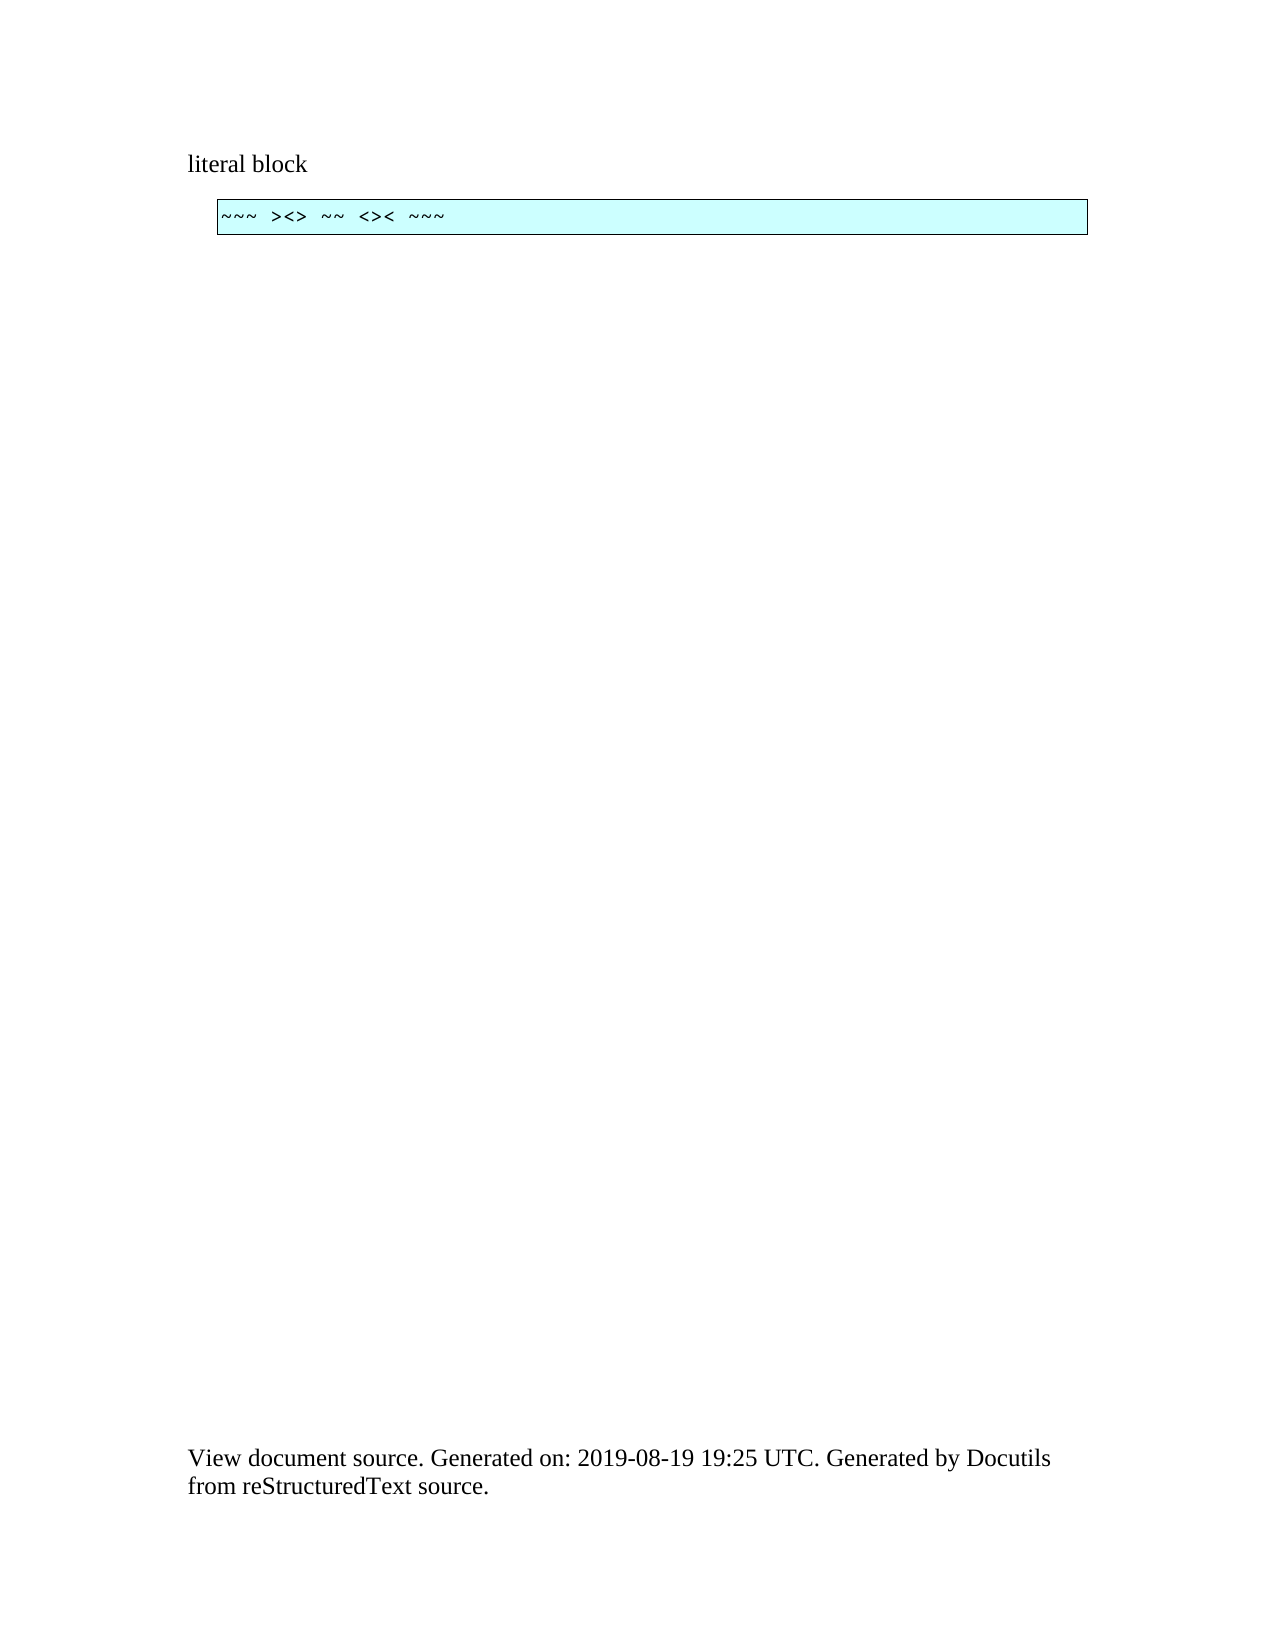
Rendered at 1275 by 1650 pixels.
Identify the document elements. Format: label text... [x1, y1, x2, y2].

text literal block [187, 150, 1087, 178]
text ~~~ ><> ~~ <>< ~~~ [218, 200, 1087, 234]
